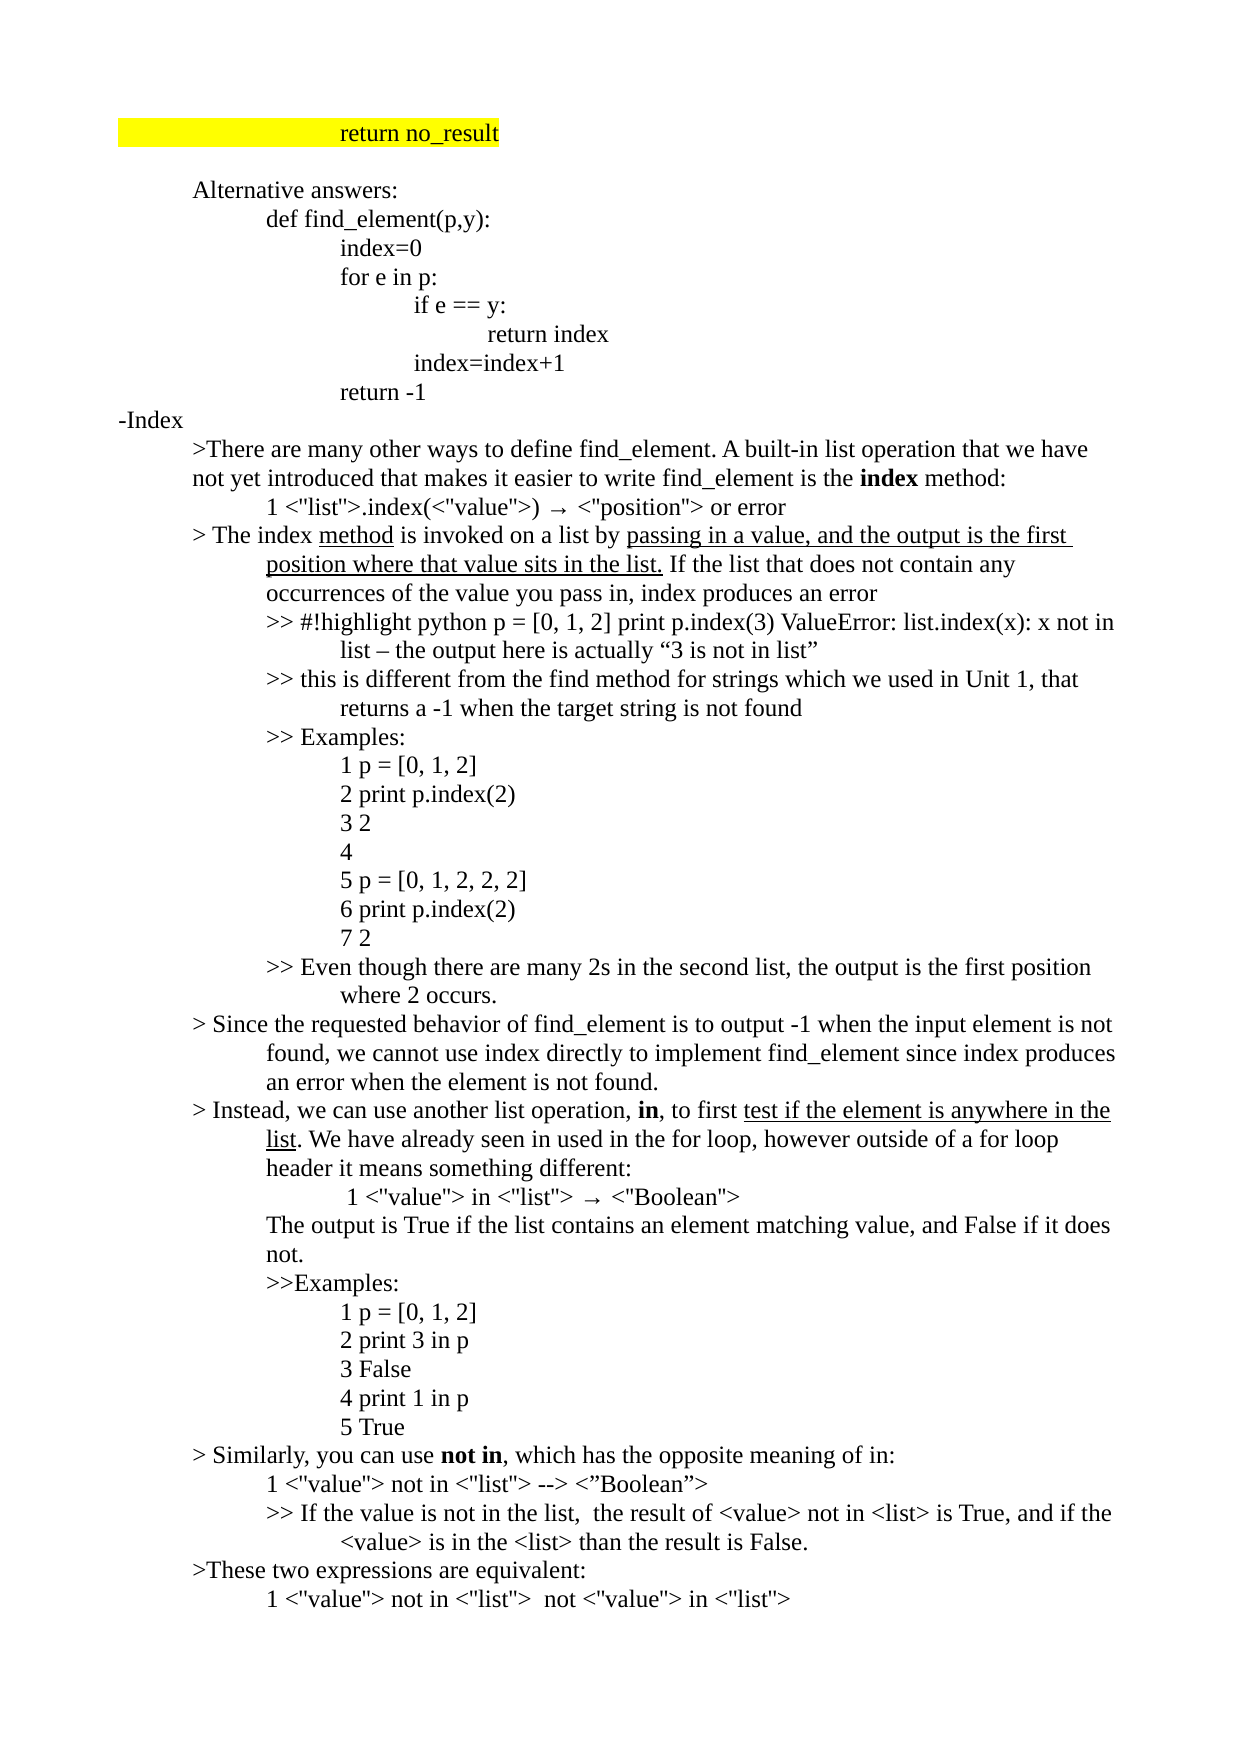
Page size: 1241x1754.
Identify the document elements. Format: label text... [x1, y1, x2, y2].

text > Instead, we can use another list operation, in, to first test if the element is anywhere in the list. We have already seen in used in the for loop, however outside of a for loop header it means something different: [118, 1096, 1122, 1182]
text return -1 [118, 377, 1122, 406]
text Alternative answers: [118, 176, 1122, 204]
text >These two expressions are equivalent: [118, 1556, 1122, 1584]
text >> Examples: [118, 722, 1122, 751]
text index=0 [118, 233, 1122, 262]
text > Similarly, you can use not in, which has the opposite meaning of in: [118, 1441, 1122, 1469]
text >>Examples: [118, 1268, 1122, 1297]
text return no_result [118, 118, 1122, 147]
text > The index method is invoked on a list by passing in a value, and the output is the first position where that value sits in the list. If the list that does not contain any occurrences of the value you pass in, index produces an error [118, 521, 1122, 607]
text 1 <''value''> in <''list''> → <''Boolean''> [118, 1182, 1122, 1211]
text 1 p = [0, 1, 2] [118, 1297, 1122, 1326]
text 5 p = [0, 1, 2, 2, 2] [118, 866, 1122, 894]
text 1 <''value''> not in <''list''> --> <”Boolean”> [118, 1469, 1122, 1498]
text def find_element(p,y): [118, 204, 1122, 233]
text -Index [118, 406, 1122, 434]
text 3 False [118, 1354, 1122, 1383]
text >> Even though there are many 2s in the second list, the output is the first position where 2 occurs. [118, 952, 1122, 1009]
text 4 print 1 in p [118, 1383, 1122, 1412]
text >> this is different from the find method for strings which we used in Unit 1, that returns a -1 when the target string is not found [118, 664, 1122, 722]
text 6 print p.index(2) [118, 894, 1122, 923]
text for e in p: [118, 262, 1122, 291]
text >> #!highlight python p = [0, 1, 2] print p.index(3) ValueError: list.index(x): x not in list – the output here is actually “3 is not in list” [118, 607, 1122, 664]
text 7 2 [118, 923, 1122, 952]
text 3 2 [118, 808, 1122, 837]
text 5 True [118, 1412, 1122, 1441]
text if e == y: [118, 291, 1122, 319]
text 4 [118, 837, 1122, 866]
text index=index+1 [118, 348, 1122, 377]
text >> If the value is not in the list, the result of <value> not in <list> is True, and if the <value> is in the <list> than the result is False. [118, 1498, 1122, 1556]
text 1 p = [0, 1, 2] [118, 751, 1122, 779]
text 2 print p.index(2) [118, 779, 1122, 808]
text >There are many other ways to define find_element. A built-in list operation that we have not yet introduced that makes it easier to write find_element is the index method: [118, 434, 1122, 492]
text > Since the requested behavior of find_element is to output -1 when the input element is not found, we cannot use index directly to implement find_element since index produces an error when the element is not found. [118, 1009, 1122, 1096]
text return index [118, 319, 1122, 348]
text 1 <''value''> not in <''list''> not <''value''> in <''list''> [118, 1584, 1122, 1613]
text 1 <''list''>.index(<''value''>) → <''position''> or error [118, 492, 1122, 521]
text The output is True if the list contains an element matching value, and False if it does not. [118, 1211, 1122, 1268]
text 2 print 3 in p [118, 1326, 1122, 1354]
